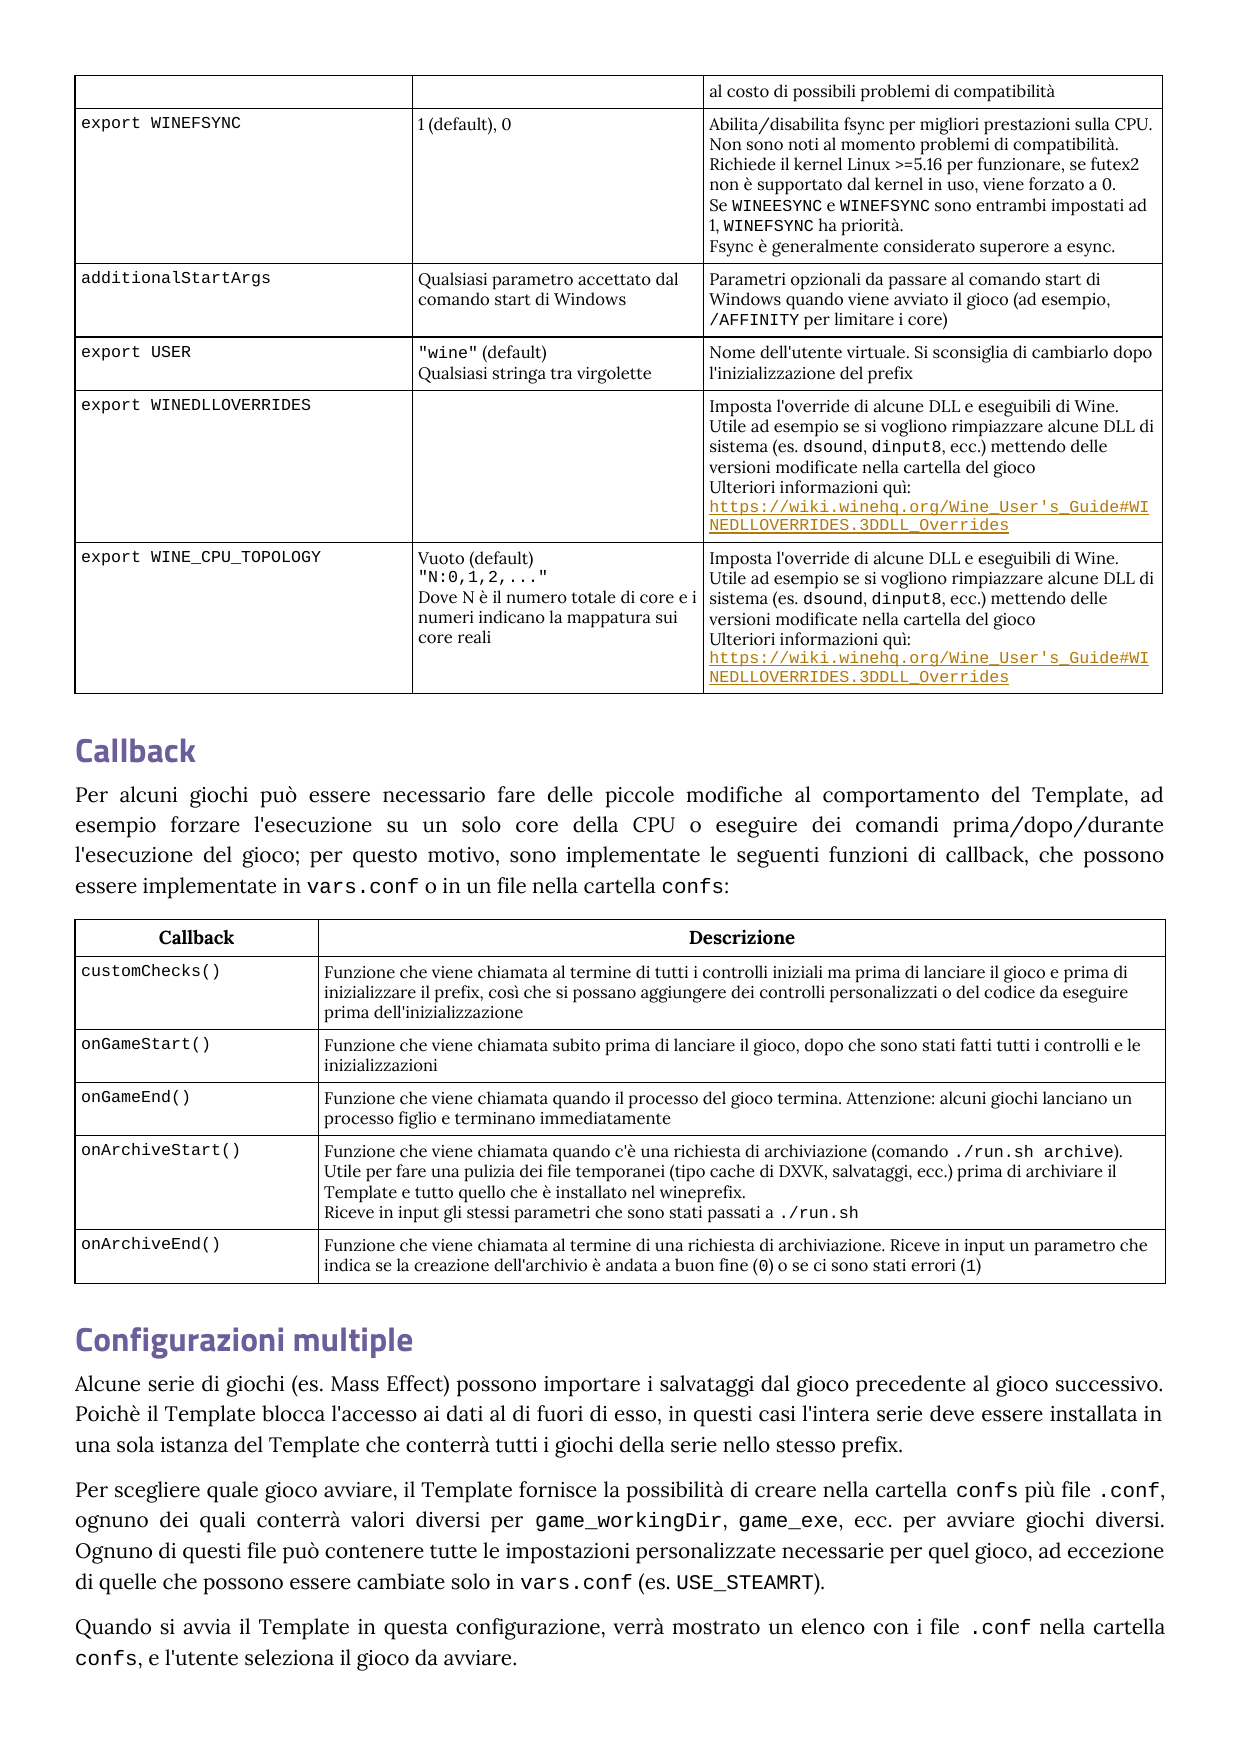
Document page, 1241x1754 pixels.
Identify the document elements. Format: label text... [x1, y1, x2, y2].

table_cell export WINEFSYNC [76, 109, 412, 263]
table_cell [413, 76, 703, 108]
table_cell 1 (default), 0 [413, 109, 703, 263]
table_cell Funzione che viene chiamata al termine di una richiesta di archiviazione. Riceve in input un parametro che indica se la creazione dell'archivio è andata a buon fine (0) o se ci sono stati errori (1) [319, 1230, 1165, 1282]
table_cell Vuoto (default) "N:0,1,2,..." Dove N è il numero totale di core e i numeri indicano la mappatura sui core reali [413, 543, 703, 693]
table_cell customChecks() [76, 957, 318, 1029]
text Alcune serie di giochi (es. Mass Effect) possono importare i salvataggi dal gioco precedente al gioco successivo. Poichè il Template blocca l'accesso ai dati al di fuori di esso, in questi casi l'intera serie deve essere installata in una sola istanza del Template che conterrà tutti i giochi della serie nello stesso prefix. [75, 1372, 1165, 1458]
subtitle Callback [75, 730, 1165, 771]
table_cell Parametri opzionali da passare al comando start di Windows quando viene avviato il gioco (ad esempio, /AFFINITY per limitare i core) [704, 264, 1162, 336]
table_cell [76, 76, 412, 108]
table_cell onGameStart() [76, 1030, 318, 1082]
table_cell Abilita/disabilita fsync per migliori prestazioni sulla CPU. Non sono noti al momento problemi di compatibilità. Richiede il kernel Linux >=5.16 per funzionare, se futex2 non è supportato dal kernel in uso, viene forzato a 0. Se WINEESYNC e WINEFSYNC sono entrambi impostati ad 1, WINEFSYNC ha priorità. Fsync è generalmente considerato superore a esync. [704, 109, 1162, 263]
table_cell Imposta l'override di alcune DLL e eseguibili di Wine. Utile ad esempio se si vogliono rimpiazzare alcune DLL di sistema (es. dsound, dinput8, ecc.) mettendo delle versioni modificate nella cartella del gioco Ulteriori informazioni quì: https://wiki.winehq.org/Wine_User's_Guide#WINEDLLOVERRIDES.3DDLL_Overrides [704, 391, 1162, 542]
table_cell Nome dell'utente virtuale. Si sconsiglia di cambiarlo dopo l'inizializzazione del prefix [704, 338, 1162, 390]
table_cell [413, 391, 703, 542]
table_cell Funzione che viene chiamata subito prima di lanciare il gioco, dopo che sono stati fatti tutti i controlli e le inizializzazioni [319, 1030, 1165, 1082]
text Per scegliere quale gioco avviare, il Template fornisce la possibilità di creare nella cartella confs più file .conf, ognuno dei quali conterrà valori diversi per game_workingDir, game_exe, ecc. per avviare giochi diversi. Ognuno di questi file può contenere tutte le impostazioni personalizzate necessarie per quel gioco, ad eccezione di quelle che possono essere cambiate solo in vars.conf (es. USE_STEAMRT). [75, 1477, 1165, 1595]
table_cell Funzione che viene chiamata quando il processo del gioco termina. Attenzione: alcuni giochi lanciano un processo figlio e terminano immediatamente [319, 1083, 1165, 1135]
table_cell al costo di possibili problemi di compatibilità [704, 76, 1162, 108]
subtitle Configurazioni multiple [75, 1319, 1165, 1360]
table_cell export USER [76, 338, 412, 390]
table_header Descrizione [319, 920, 1165, 956]
text Per alcuni giochi può essere necessario fare delle piccole modifiche al comportamento del Template, ad esempio forzare l'esecuzione su un solo core della CPU o eseguire dei comandi prima/dopo/durante l'esecuzione del gioco; per questo motivo, sono implementate le seguenti funzioni di callback, che possono essere implementate in vars.conf o in un file nella cartella confs: [75, 783, 1165, 899]
table_cell onArchiveEnd() [76, 1230, 318, 1282]
table_cell Imposta l'override di alcune DLL e eseguibili di Wine. Utile ad esempio se si vogliono rimpiazzare alcune DLL di sistema (es. dsound, dinput8, ecc.) mettendo delle versioni modificate nella cartella del gioco Ulteriori informazioni quì: https://wiki.winehq.org/Wine_User's_Guide#WINEDLLOVERRIDES.3DDLL_Overrides [704, 543, 1162, 693]
table_cell Qualsiasi parametro accettato dal comando start di Windows [413, 264, 703, 336]
table_cell export WINE_CPU_TOPOLOGY [76, 543, 412, 693]
table_cell "wine" (default) Qualsiasi stringa tra virgolette [413, 338, 703, 390]
table_header Callback [76, 920, 318, 956]
table_cell Funzione che viene chiamata quando c'è una richiesta di archiviazione (comando ./run.sh archive). Utile per fare una pulizia dei file temporanei (tipo cache di DXVK, salvataggi, ecc.) prima di archiviare il Template e tutto quello che è installato nel wineprefix. Riceve in input gli stessi parametri che sono stati passati a ./run.sh [319, 1136, 1165, 1229]
table_cell export WINEDLLOVERRIDES [76, 391, 412, 542]
text Quando si avvia il Template in questa configurazione, verrà mostrato un elenco con i file .conf nella cartella confs, e l'utente seleziona il gioco da avviare. [75, 1615, 1165, 1672]
table_cell Funzione che viene chiamata al termine di tutti i controlli iniziali ma prima di lanciare il gioco e prima di inizializzare il prefix, così che si possano aggiungere dei controlli personalizzati o del codice da eseguire prima dell'inizializzazione [319, 957, 1165, 1029]
table_cell onGameEnd() [76, 1083, 318, 1135]
table_cell onArchiveStart() [76, 1136, 318, 1229]
table_cell additionalStartArgs [76, 264, 412, 336]
